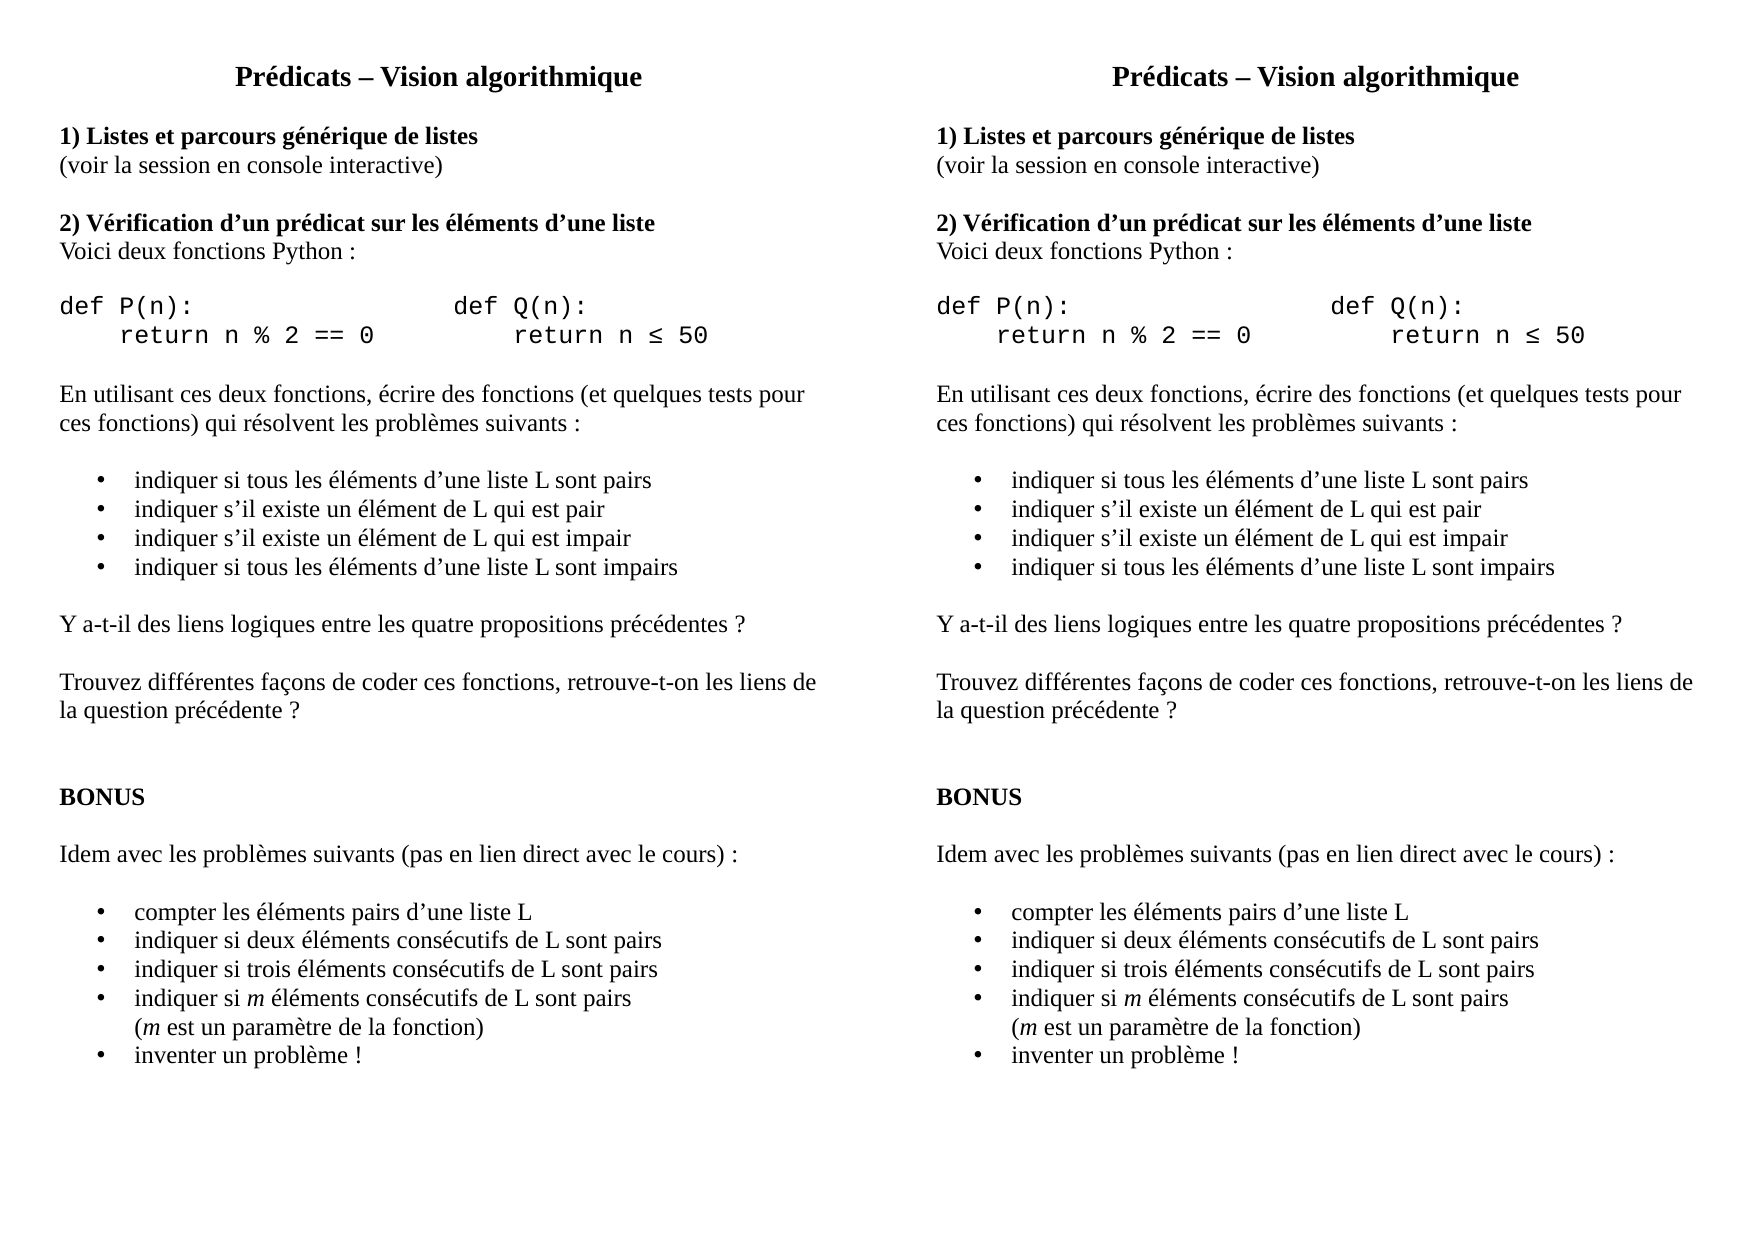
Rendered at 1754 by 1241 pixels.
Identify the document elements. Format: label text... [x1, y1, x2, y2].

list indiquer si tous les éléments d’une liste L sont impairs [973, 552, 1695, 581]
text 2) Vérification d’un prédicat sur les éléments d’une liste [59, 208, 818, 236]
list inventer un problème ! [97, 1041, 818, 1069]
text Voici deux fonctions Python : [59, 236, 818, 265]
text return n % 2 == 0 [936, 322, 1301, 351]
list indiquer si m éléments consécutifs de L sont pairs [973, 983, 1695, 1012]
list indiquer s’il existe un élément de L qui est pair [973, 494, 1695, 523]
list indiquer si trois éléments consécutifs de L sont pairs [973, 954, 1695, 983]
text Idem avec les problèmes suivants (pas en lien direct avec le cours) : [59, 839, 818, 868]
text Prédicats – Vision algorithmique [936, 59, 1695, 93]
text Trouvez différentes façons de coder ces fonctions, retrouve-t-on les liens de la question précédente ? [936, 667, 1695, 724]
list compter les éléments pairs d’une liste L [973, 897, 1695, 926]
text def Q(n): [1330, 294, 1695, 322]
text (voir la session en console interactive) [936, 150, 1695, 179]
text Trouvez différentes façons de coder ces fonctions, retrouve-t-on les liens de la question précédente ? [59, 667, 818, 724]
text Y a-t-il des liens logiques entre les quatre propositions précédentes ? [59, 609, 818, 638]
list indiquer si deux éléments consécutifs de L sont pairs [97, 926, 818, 954]
text Prédicats – Vision algorithmique [59, 59, 818, 93]
text return n ≤ 50 [1330, 322, 1695, 351]
text Y a-t-il des liens logiques entre les quatre propositions précédentes ? [936, 609, 1695, 638]
list indiquer s’il existe un élément de L qui est impair [973, 523, 1695, 552]
text Idem avec les problèmes suivants (pas en lien direct avec le cours) : [936, 839, 1695, 868]
list (m est un paramètre de la fonction) [97, 1012, 818, 1041]
text BONUS [59, 782, 818, 811]
text Voici deux fonctions Python : [936, 236, 1695, 265]
list indiquer si tous les éléments d’une liste L sont impairs [97, 552, 818, 581]
list indiquer si tous les éléments d’une liste L sont pairs [973, 466, 1695, 494]
text return n % 2 == 0 [59, 322, 424, 351]
list compter les éléments pairs d’une liste L [97, 897, 818, 926]
list indiquer si trois éléments consécutifs de L sont pairs [97, 954, 818, 983]
text En utilisant ces deux fonctions, écrire des fonctions (et quelques tests pour ces fonctions) qui résolvent les problèmes suivants : [59, 379, 818, 437]
text En utilisant ces deux fonctions, écrire des fonctions (et quelques tests pour ces fonctions) qui résolvent les problèmes suivants : [936, 379, 1695, 437]
text 1) Listes et parcours générique de listes [59, 121, 818, 150]
text def P(n): [59, 294, 424, 322]
text 1) Listes et parcours générique de listes [936, 121, 1695, 150]
text 2) Vérification d’un prédicat sur les éléments d’une liste [936, 208, 1695, 236]
list inventer un problème ! [973, 1041, 1695, 1069]
text def P(n): [936, 294, 1301, 322]
list indiquer s’il existe un élément de L qui est impair [97, 523, 818, 552]
list indiquer si m éléments consécutifs de L sont pairs [97, 983, 818, 1012]
text BONUS [936, 782, 1695, 811]
list indiquer si tous les éléments d’une liste L sont pairs [97, 466, 818, 494]
list indiquer s’il existe un élément de L qui est pair [97, 494, 818, 523]
list (m est un paramètre de la fonction) [973, 1012, 1695, 1041]
text return n ≤ 50 [453, 322, 818, 351]
text (voir la session en console interactive) [59, 150, 818, 179]
text def Q(n): [453, 294, 818, 322]
list indiquer si deux éléments consécutifs de L sont pairs [973, 926, 1695, 954]
